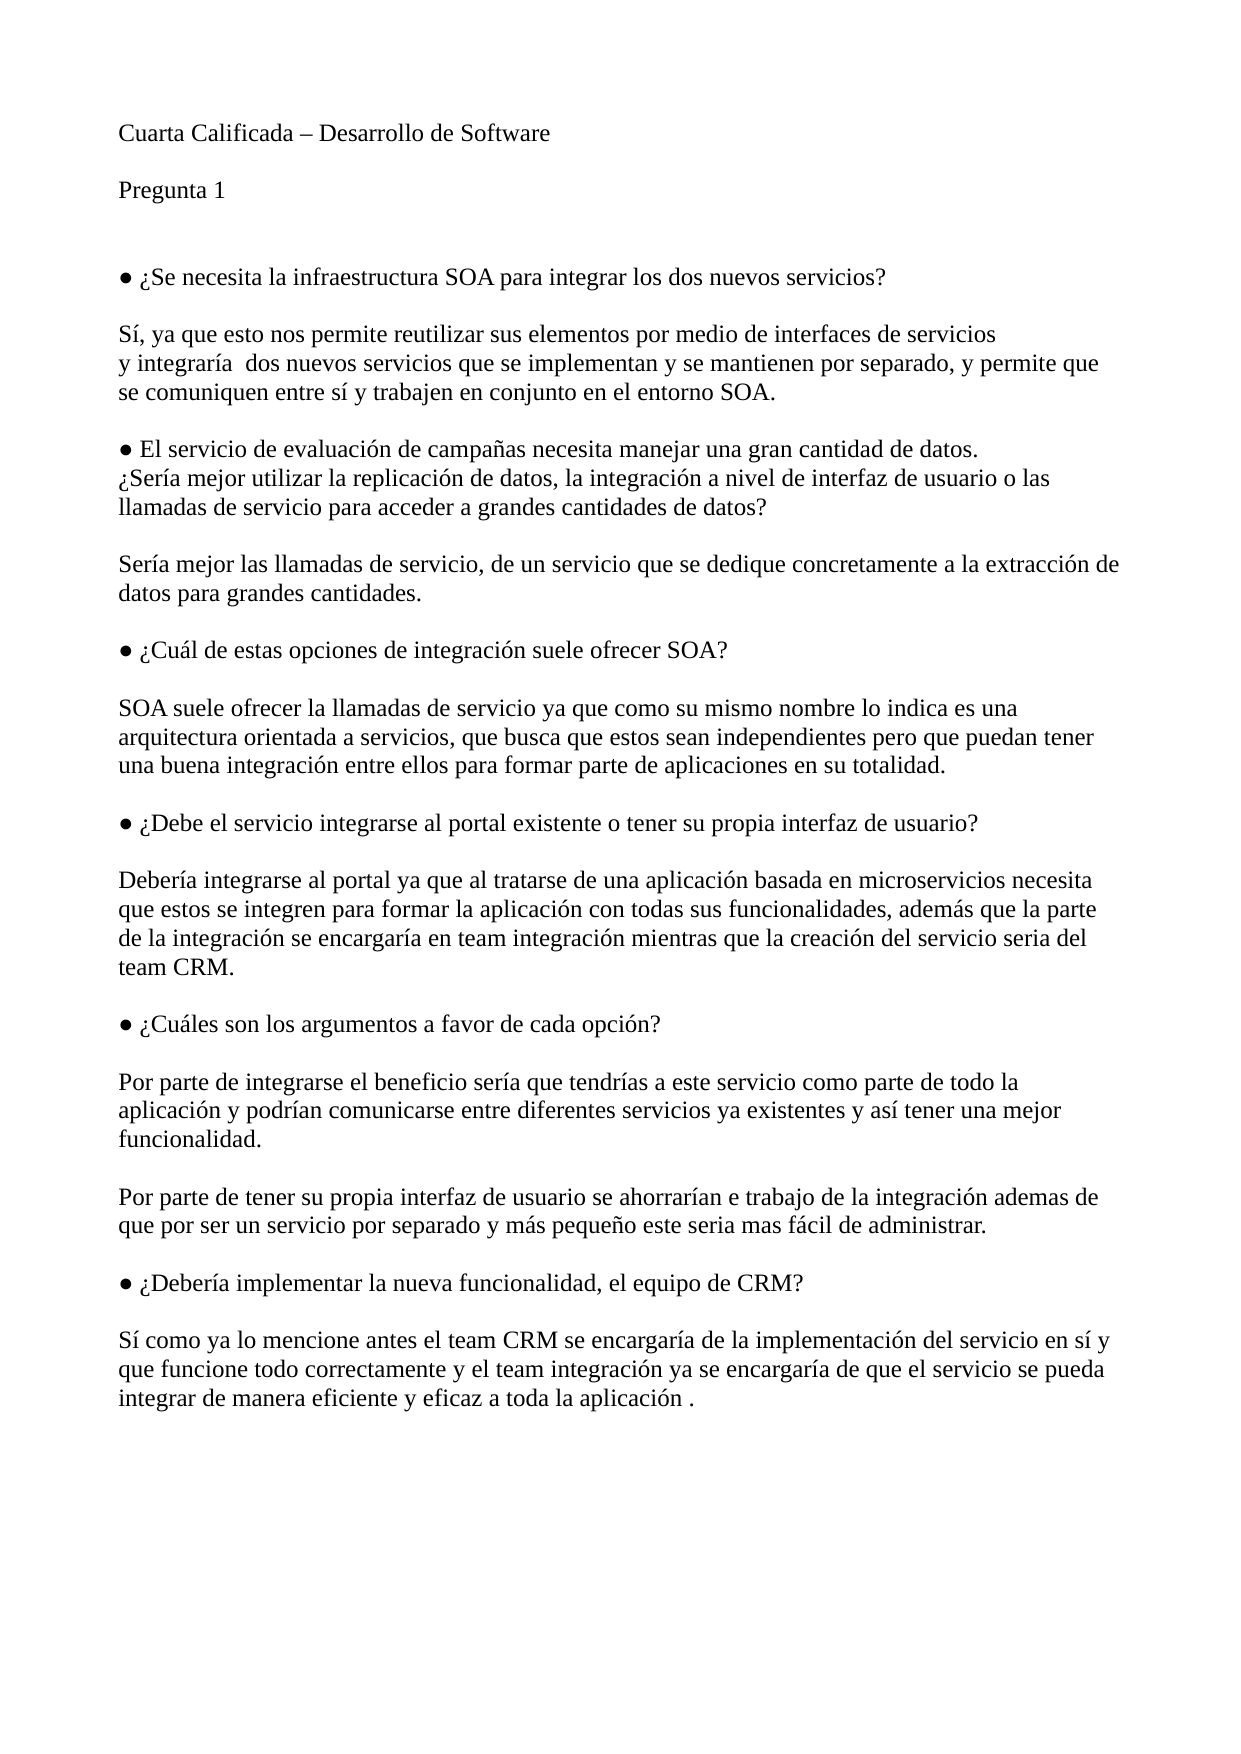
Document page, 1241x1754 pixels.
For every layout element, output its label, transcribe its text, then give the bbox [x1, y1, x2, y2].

text ● ¿Se necesita la infraestructura SOA para integrar los dos nuevos servicios? [118, 262, 1122, 291]
text Por parte de integrarse el beneficio sería que tendrías a este servicio como parte de todo la aplicación y podrían comunicarse entre diferentes servicios ya existentes y así tener una mejor funcionalidad. [118, 1067, 1122, 1153]
text Sería mejor las llamadas de servicio, de un servicio que se dedique concretamente a la extracción de datos para grandes cantidades. [118, 549, 1122, 607]
text SOA suele ofrecer la llamadas de servicio ya que como su mismo nombre lo indica es una arquitectura orientada a servicios, que busca que estos sean independientes pero que puedan tener una buena integración entre ellos para formar parte de aplicaciones en su totalidad. [118, 693, 1122, 779]
text Pregunta 1 [118, 176, 1122, 204]
text ● ¿Debe el servicio integrarse al portal existente o tener su propia interfaz de usuario? [118, 808, 1122, 837]
text Por parte de tener su propia interfaz de usuario se ahorrarían e trabajo de la integración ademas de que por ser un servicio por separado y más pequeño este seria mas fácil de administrar. [118, 1182, 1122, 1239]
text ● ¿Debería implementar la nueva funcionalidad, el equipo de CRM? [118, 1268, 1122, 1297]
text llamadas de servicio para acceder a grandes cantidades de datos? [118, 492, 1122, 521]
text Sí como ya lo mencione antes el team CRM se encargaría de la implementación del servicio en sí y que funcione todo correctamente y el team integración ya se encargaría de que el servicio se pueda integrar de manera eficiente y eficaz a toda la aplicación . [118, 1326, 1122, 1412]
text Sí, ya que esto nos permite reutilizar sus elementos por medio de interfaces de servicios [118, 319, 1122, 348]
text Cuarta Calificada – Desarrollo de Software [118, 118, 1122, 147]
text ● ¿Cuáles son los argumentos a favor de cada opción? [118, 1009, 1122, 1038]
text y integraría dos nuevos servicios que se implementan y se mantienen por separado, y permite que se comuniquen entre sí y trabajen en conjunto en el entorno SOA. [118, 348, 1122, 406]
text Debería integrarse al portal ya que al tratarse de una aplicación basada en microservicios necesita que estos se integren para formar la aplicación con todas sus funcionalidades, además que la parte de la integración se encargaría en team integración mientras que la creación del servicio seria del team CRM. [118, 866, 1122, 981]
text ● ¿Cuál de estas opciones de integración suele ofrecer SOA? [118, 636, 1122, 664]
text ● El servicio de evaluación de campañas necesita manejar una gran cantidad de datos. [118, 434, 1122, 463]
text ¿Sería mejor utilizar la replicación de datos, la integración a nivel de interfaz de usuario o las [118, 463, 1122, 492]
